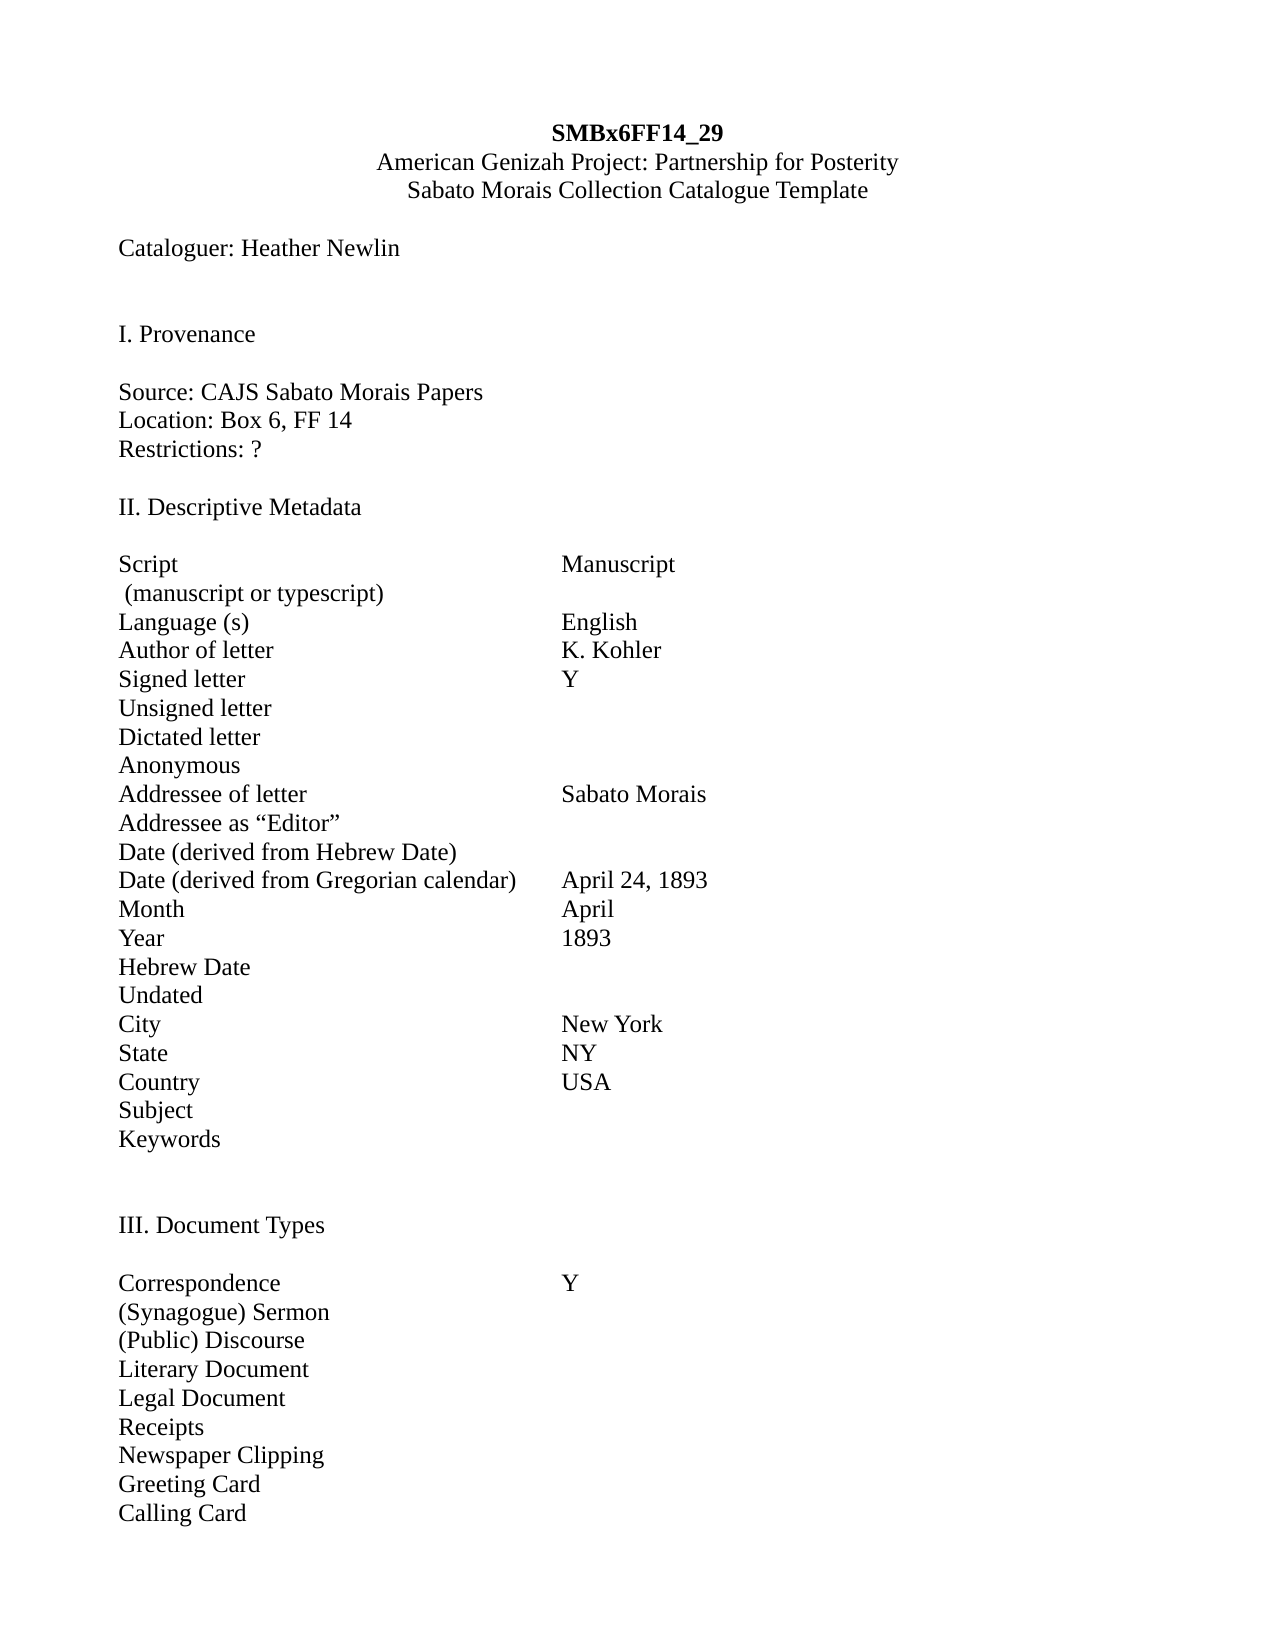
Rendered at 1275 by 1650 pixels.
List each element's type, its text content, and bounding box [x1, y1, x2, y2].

text Greeting Card [118, 1469, 1157, 1498]
text Script Manuscript [118, 549, 1157, 578]
text Anonymous [118, 751, 1157, 779]
text (Synagogue) Sermon [118, 1297, 1157, 1326]
text Location: Box 6, FF 14 [118, 406, 1157, 434]
text Author of letter K. Kohler [118, 636, 1157, 664]
text Sabato Morais Collection Catalogue Template [118, 176, 1157, 204]
text Source: CAJS Sabato Morais Papers [118, 377, 1157, 406]
text Language (s) English [118, 607, 1157, 636]
text Year 1893 [118, 923, 1157, 952]
text Newspaper Clipping [118, 1441, 1157, 1469]
text Calling Card [118, 1498, 1157, 1527]
text Dictated letter [118, 722, 1157, 751]
text Addressee as “Editor” [118, 808, 1157, 837]
text Subject [118, 1096, 1157, 1124]
text Month April [118, 894, 1157, 923]
text (Public) Discourse [118, 1326, 1157, 1354]
text Signed letter Y [118, 664, 1157, 693]
text Correspondence Y [118, 1268, 1157, 1297]
text Country USA [118, 1067, 1157, 1096]
text American Genizah Project: Partnership for Posterity [118, 147, 1157, 176]
text III. Document Types [118, 1211, 1157, 1239]
text SMBx6FF14_29 [118, 118, 1157, 147]
text Restrictions: ? [118, 434, 1157, 463]
text II. Descriptive Metadata [118, 492, 1157, 521]
text Addressee of letter Sabato Morais [118, 779, 1157, 808]
text Keywords [118, 1124, 1157, 1153]
text Receipts [118, 1412, 1157, 1441]
text I. Provenance [118, 319, 1157, 348]
text Undated [118, 981, 1157, 1009]
text (manuscript or typescript) [118, 578, 1157, 607]
text State NY [118, 1038, 1157, 1067]
text City New York [118, 1009, 1157, 1038]
text Literary Document [118, 1354, 1157, 1383]
text Date (derived from Hebrew Date) [118, 837, 1157, 866]
text Legal Document [118, 1383, 1157, 1412]
text Hebrew Date [118, 952, 1157, 981]
text Cataloguer: Heather Newlin [118, 233, 1157, 262]
text Date (derived from Gregorian calendar) April 24, 1893 [118, 866, 1157, 894]
text Unsigned letter [118, 693, 1157, 722]
